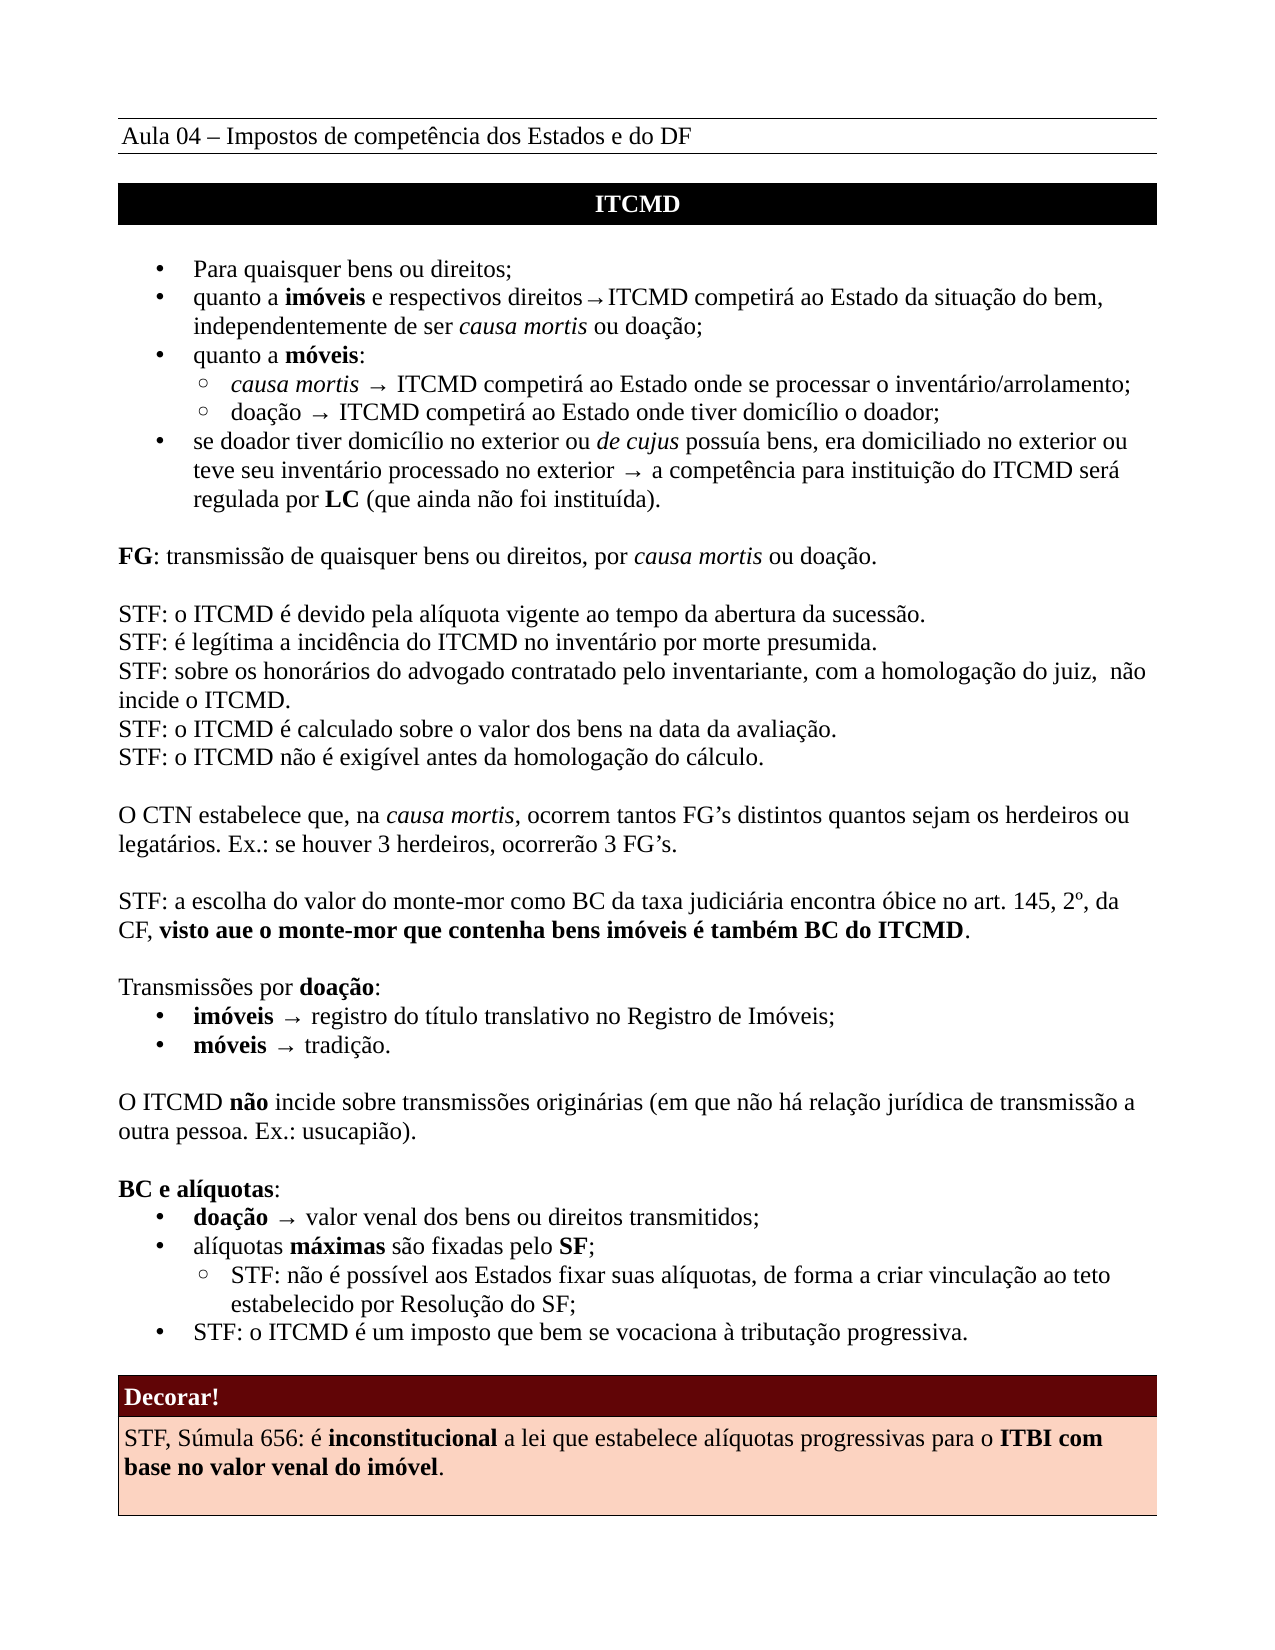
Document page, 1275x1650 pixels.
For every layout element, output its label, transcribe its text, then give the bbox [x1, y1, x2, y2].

list causa mortis → ITCMD competirá ao Estado onde se processar o inventário/arrolamento; [193, 369, 1157, 397]
text STF: o ITCMD é calculado sobre o valor dos bens na data da avaliação. [118, 714, 1157, 742]
list STF: não é possível aos Estados fixar suas alíquotas, de forma a criar vinculação ao teto estabelecido por Resolução do SF; [193, 1260, 1157, 1317]
list móveis → tradição. [156, 1030, 1157, 1059]
list quanto a imóveis e respectivos direitos→ITCMD competirá ao Estado da situação do bem, independentemente de ser causa mortis ou doação; [156, 282, 1157, 340]
text STF: é legítima a incidência do ITCMD no inventário por morte presumida. [118, 627, 1157, 656]
list alíquotas máximas são fixadas pelo SF; [156, 1231, 1157, 1260]
table_cell STF, Súmula 656: é inconstitucional a lei que estabelece alíquotas progressivas para o ITBI com base no valor venal do imóvel. [119, 1417, 1157, 1515]
table_header ITCMD [119, 184, 1157, 224]
text O CTN estabelece que, na causa mortis, ocorrem tantos FG’s distintos quantos sejam os herdeiros ou legatários. Ex.: se houver 3 herdeiros, ocorrerão 3 FG’s. [118, 800, 1157, 857]
text STF: sobre os honorários do advogado contratado pelo inventariante, com a homologação do juiz, não incide o ITCMD. [118, 656, 1157, 714]
text BC e alíquotas: [118, 1174, 1157, 1202]
list doação → valor venal dos bens ou direitos transmitidos; [156, 1202, 1157, 1231]
text FG: transmissão de quaisquer bens ou direitos, por causa mortis ou doação. [118, 541, 1157, 570]
list se doador tiver domicílio no exterior ou de cujus possuía bens, era domiciliado no exterior ou teve seu inventário processado no exterior → a competência para instituição do ITCMD será regulada por LC (que ainda não foi instituída). [156, 426, 1157, 512]
list Para quaisquer bens ou direitos; [156, 254, 1157, 282]
text STF: o ITCMD não é exigível antes da homologação do cálculo. [118, 742, 1157, 771]
text Transmissões por doação: [118, 972, 1157, 1001]
text O ITCMD não incide sobre transmissões originárias (em que não há relação jurídica de transmissão a outra pessoa. Ex.: usucapião). [118, 1087, 1157, 1145]
list imóveis → registro do título translativo no Registro de Imóveis; [156, 1001, 1157, 1030]
list quanto a móveis: [156, 340, 1157, 369]
text STF: o ITCMD é devido pela alíquota vigente ao tempo da abertura da sucessão. [118, 599, 1157, 627]
list doação → ITCMD competirá ao Estado onde tiver domicílio o doador; [193, 397, 1157, 426]
table_header Decorar! [119, 1376, 1157, 1416]
text STF: a escolha do valor do monte-mor como BC da taxa judiciária encontra óbice no art. 145, 2º, da CF, visto aue o monte-mor que contenha bens imóveis é também BC do ITCMD. [118, 886, 1157, 944]
list STF: o ITCMD é um imposto que bem se vocaciona à tributação progressiva. [156, 1317, 1157, 1346]
